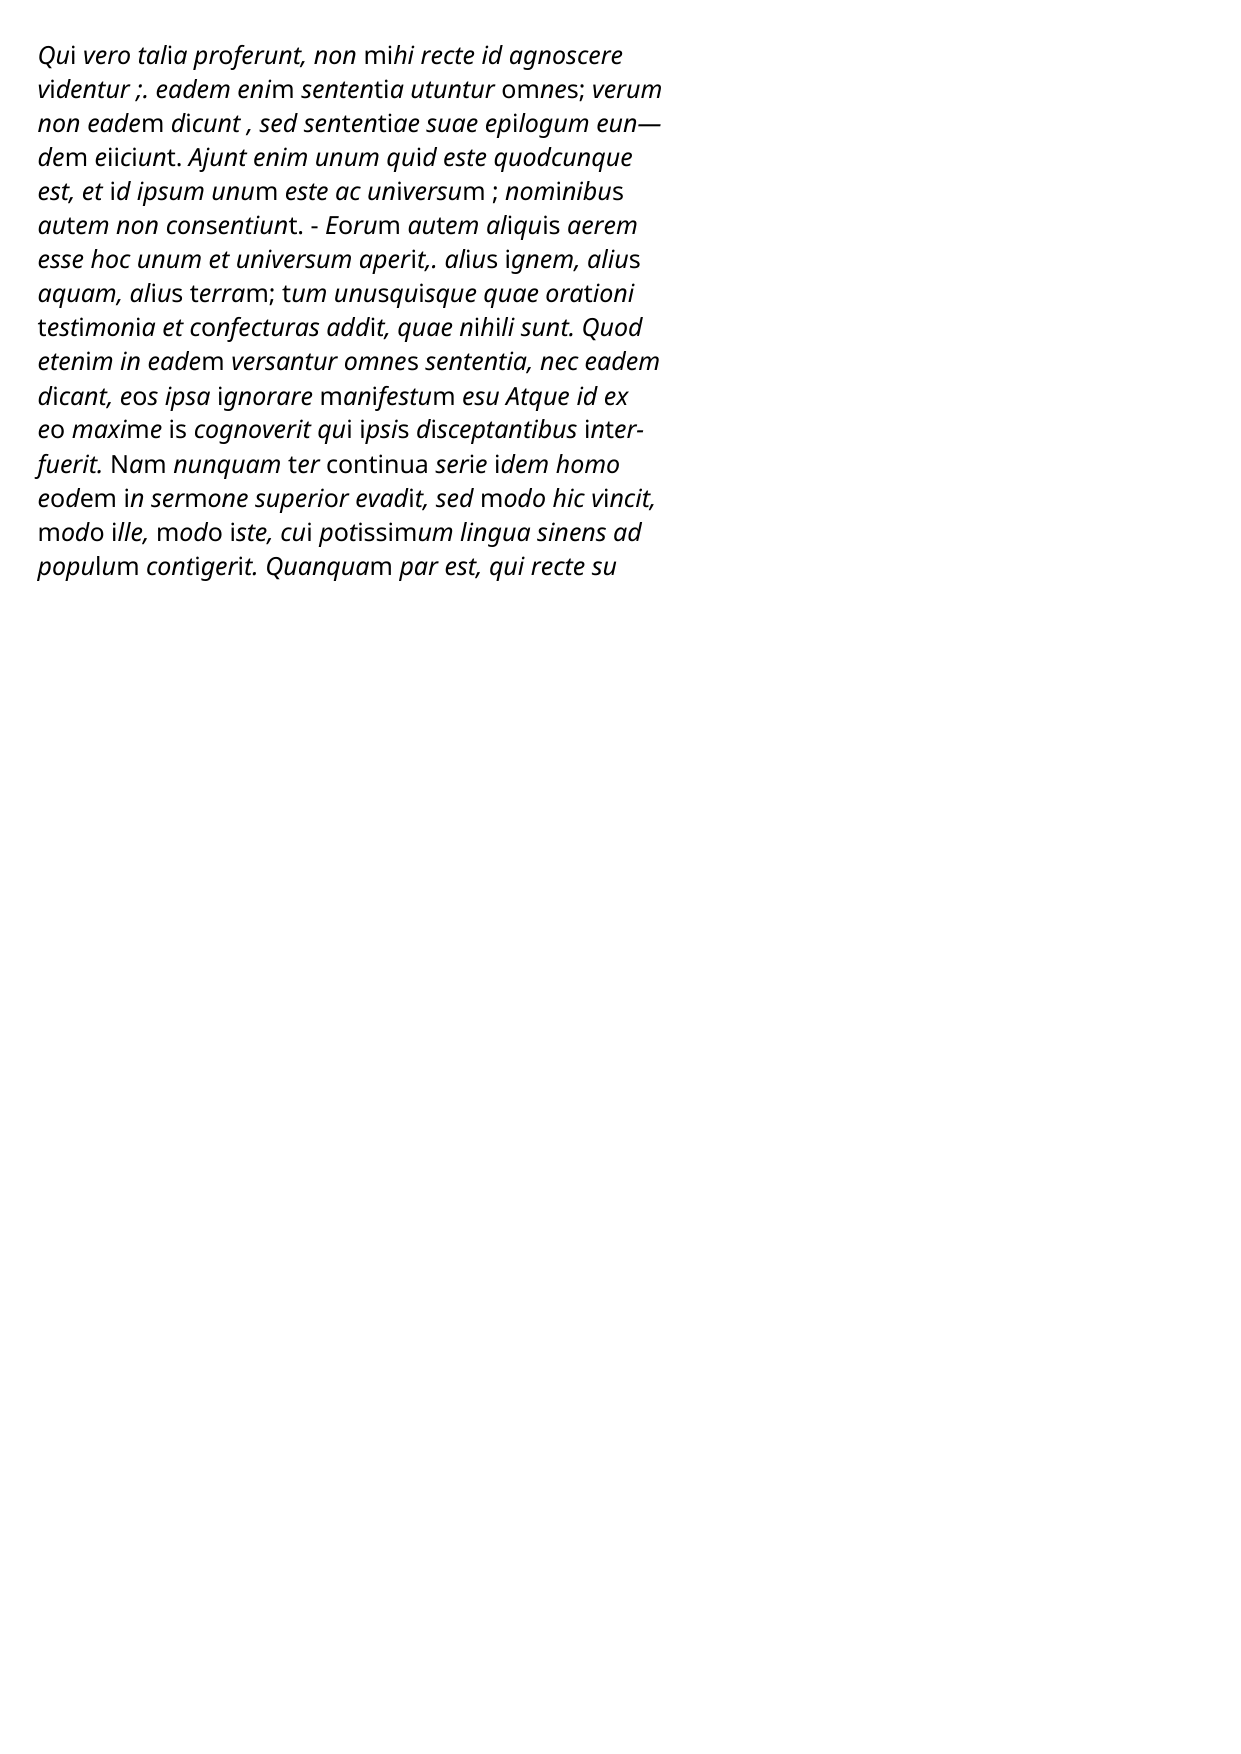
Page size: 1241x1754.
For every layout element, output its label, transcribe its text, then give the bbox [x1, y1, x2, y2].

text Qui vero talia proferunt, non mihi recte id agnoscere videntur ;. eadem enim sententia utuntur omnes; verum non eadem dicunt , sed sententiae suae epilogum eun— dem eiiciunt. Ajunt enim unum quid este quodcunque est, et id ipsum unum este ac universum ; nominibus autem non consentiunt. - Eorum autem aliquis aerem esse hoc unum et universum aperit,. alius ignem, alius aquam, alius terram; tum unusquisque quae orationi testimonia et confecturas addit, quae nihili sunt. Quod etenim in eadem versantur omnes sententia, nec eadem dicant, eos ipsa ignorare manifestum esu Atque id ex eo maxime is cognoverit qui ipsis disceptantibus inter- fuerit. Nam nunquam ter continua serie idem homo eodem in sermone superior evadit, sed modo hic vincit, modo ille, modo iste, cui potissimum lingua sinens ad populum contigerit. Quanquam par est, qui recte su [37, 37, 1203, 582]
